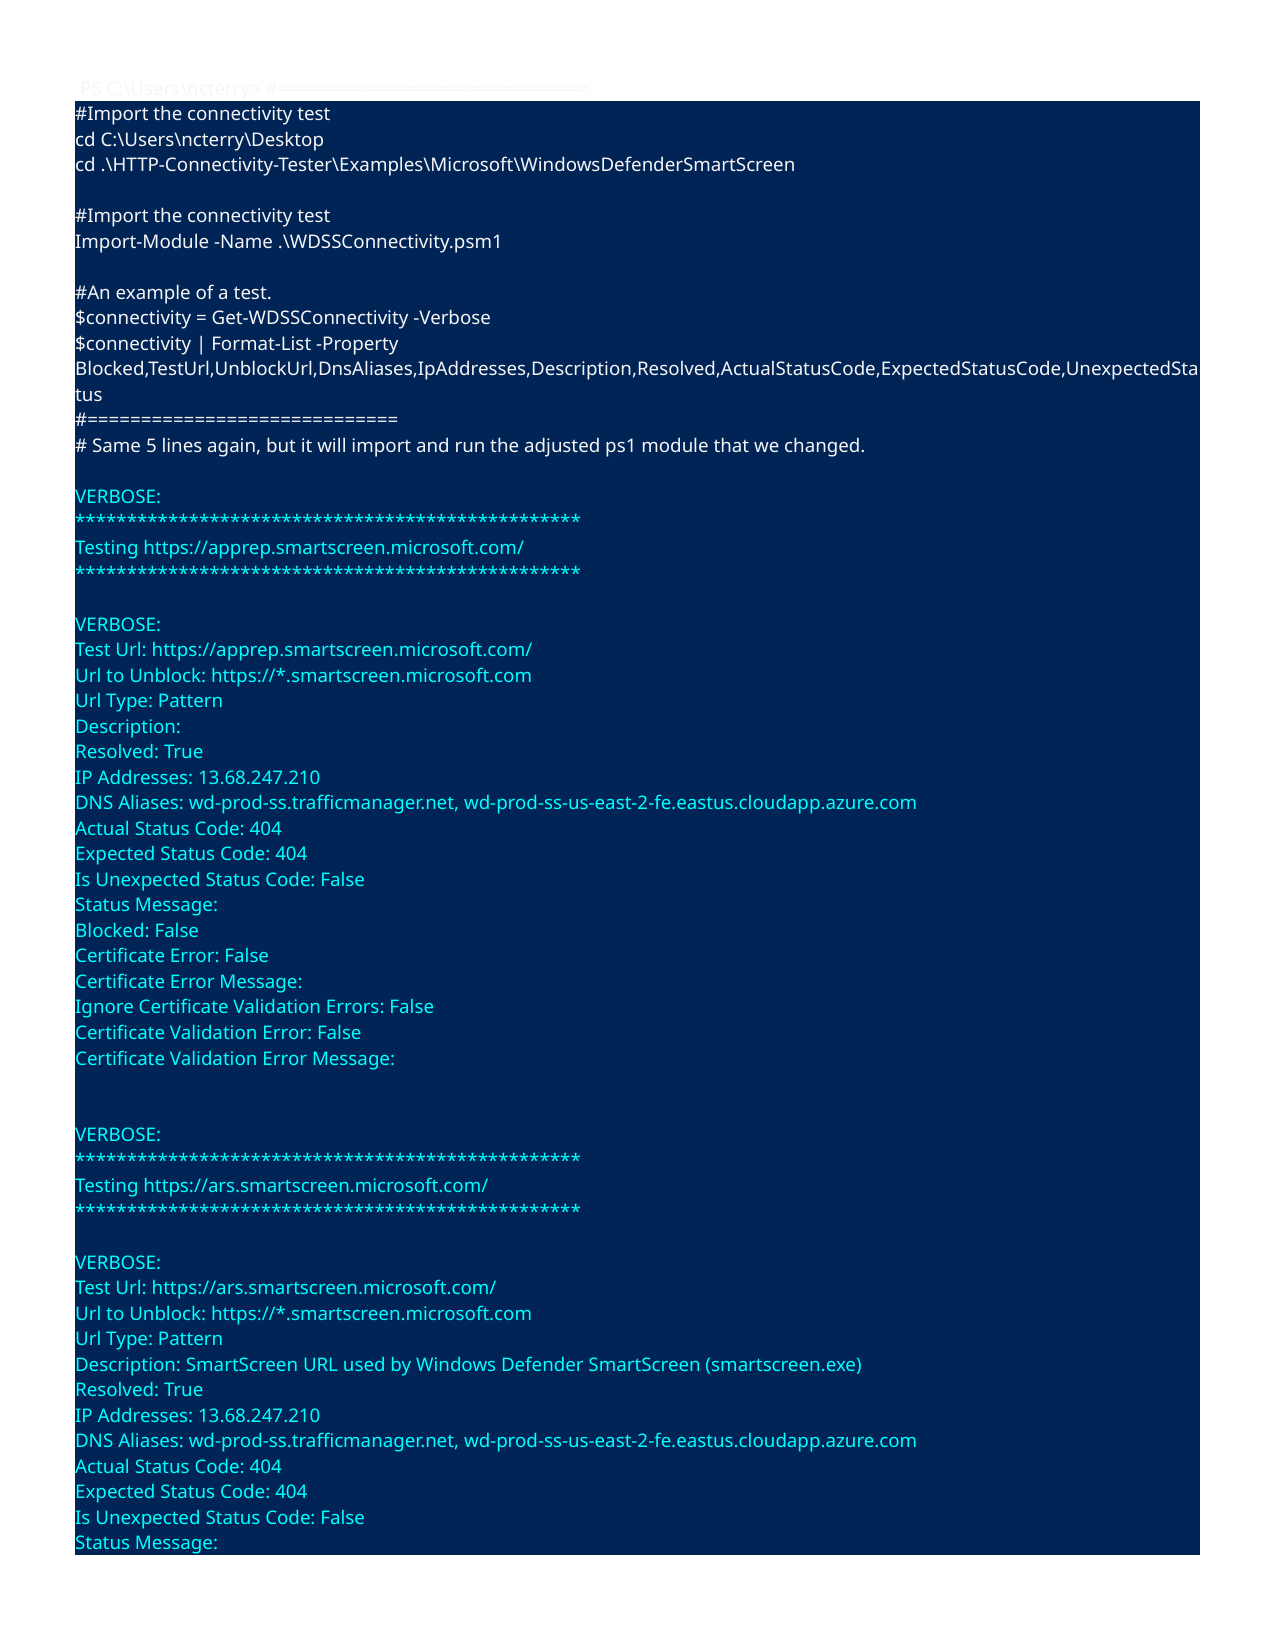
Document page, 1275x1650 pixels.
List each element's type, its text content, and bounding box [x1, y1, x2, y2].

text PS C:\Users\ncterry> #============================= [75, 75, 1200, 101]
text Testing https://apprep.smartscreen.microsoft.com/ [75, 534, 1200, 560]
text IP Addresses: 13.68.247.210 [75, 1402, 1200, 1428]
text ************************************************* [75, 1147, 1200, 1172]
text $connectivity = Get-WDSSConnectivity -Verbose [75, 305, 1200, 330]
text ************************************************* [75, 560, 1200, 585]
text Blocked: False [75, 917, 1200, 943]
text DNS Aliases: wd-prod-ss.trafficmanager.net, wd-prod-ss-us-east-2-fe.eastus.cloudapp.azure.com [75, 789, 1200, 815]
text #Import the connectivity test [75, 203, 1200, 228]
text Expected Status Code: 404 [75, 841, 1200, 866]
text Is Unexpected Status Code: False [75, 1504, 1200, 1530]
text ************************************************* [75, 1198, 1200, 1223]
text Expected Status Code: 404 [75, 1479, 1200, 1504]
text Actual Status Code: 404 [75, 815, 1200, 841]
text DNS Aliases: wd-prod-ss.trafficmanager.net, wd-prod-ss-us-east-2-fe.eastus.cloudapp.azure.com [75, 1428, 1200, 1453]
text Certificate Validation Error: False [75, 1019, 1200, 1045]
text Actual Status Code: 404 [75, 1453, 1200, 1479]
text Is Unexpected Status Code: False [75, 866, 1200, 892]
text Test Url: https://apprep.smartscreen.microsoft.com/ [75, 636, 1200, 662]
text Test Url: https://ars.smartscreen.microsoft.com/ [75, 1274, 1200, 1300]
text cd .\HTTP-Connectivity-Tester\Examples\Microsoft\WindowsDefenderSmartScreen [75, 152, 1200, 177]
text Certificate Validation Error Message: [75, 1045, 1200, 1070]
text Status Message: [75, 1530, 1200, 1555]
text Url Type: Pattern [75, 687, 1200, 713]
text #Import the connectivity test [75, 101, 1200, 126]
text IP Addresses: 13.68.247.210 [75, 764, 1200, 789]
text VERBOSE: [75, 611, 1200, 636]
text cd C:\Users\ncterry\Desktop [75, 126, 1200, 152]
text Status Message: [75, 892, 1200, 917]
text Description: SmartScreen URL used by Windows Defender SmartScreen (smartscreen.exe) [75, 1351, 1200, 1377]
text Ignore Certificate Validation Errors: False [75, 994, 1200, 1019]
text Url Type: Pattern [75, 1326, 1200, 1351]
text #An example of a test. [75, 279, 1200, 305]
text $connectivity | Format-List -Property Blocked,TestUrl,UnblockUrl,DnsAliases,IpAddresses,Description,Resolved,ActualStatusCode,ExpectedStatusCode,UnexpectedStatus [75, 330, 1200, 407]
text Resolved: True [75, 738, 1200, 764]
text VERBOSE: [75, 483, 1200, 509]
text #============================= [75, 407, 1200, 432]
text Url to Unblock: https://*.smartscreen.microsoft.com [75, 662, 1200, 687]
text VERBOSE: [75, 1249, 1200, 1274]
text # Same 5 lines again, but it will import and run the adjusted ps1 module that we changed. [75, 432, 1200, 458]
text Url to Unblock: https://*.smartscreen.microsoft.com [75, 1300, 1200, 1326]
text VERBOSE: [75, 1121, 1200, 1147]
text Description: [75, 713, 1200, 738]
text Import-Module -Name .\WDSSConnectivity.psm1 [75, 228, 1200, 254]
text Certificate Error Message: [75, 968, 1200, 994]
text ************************************************* [75, 509, 1200, 534]
text Testing https://ars.smartscreen.microsoft.com/ [75, 1172, 1200, 1198]
text Resolved: True [75, 1377, 1200, 1402]
text Certificate Error: False [75, 943, 1200, 968]
